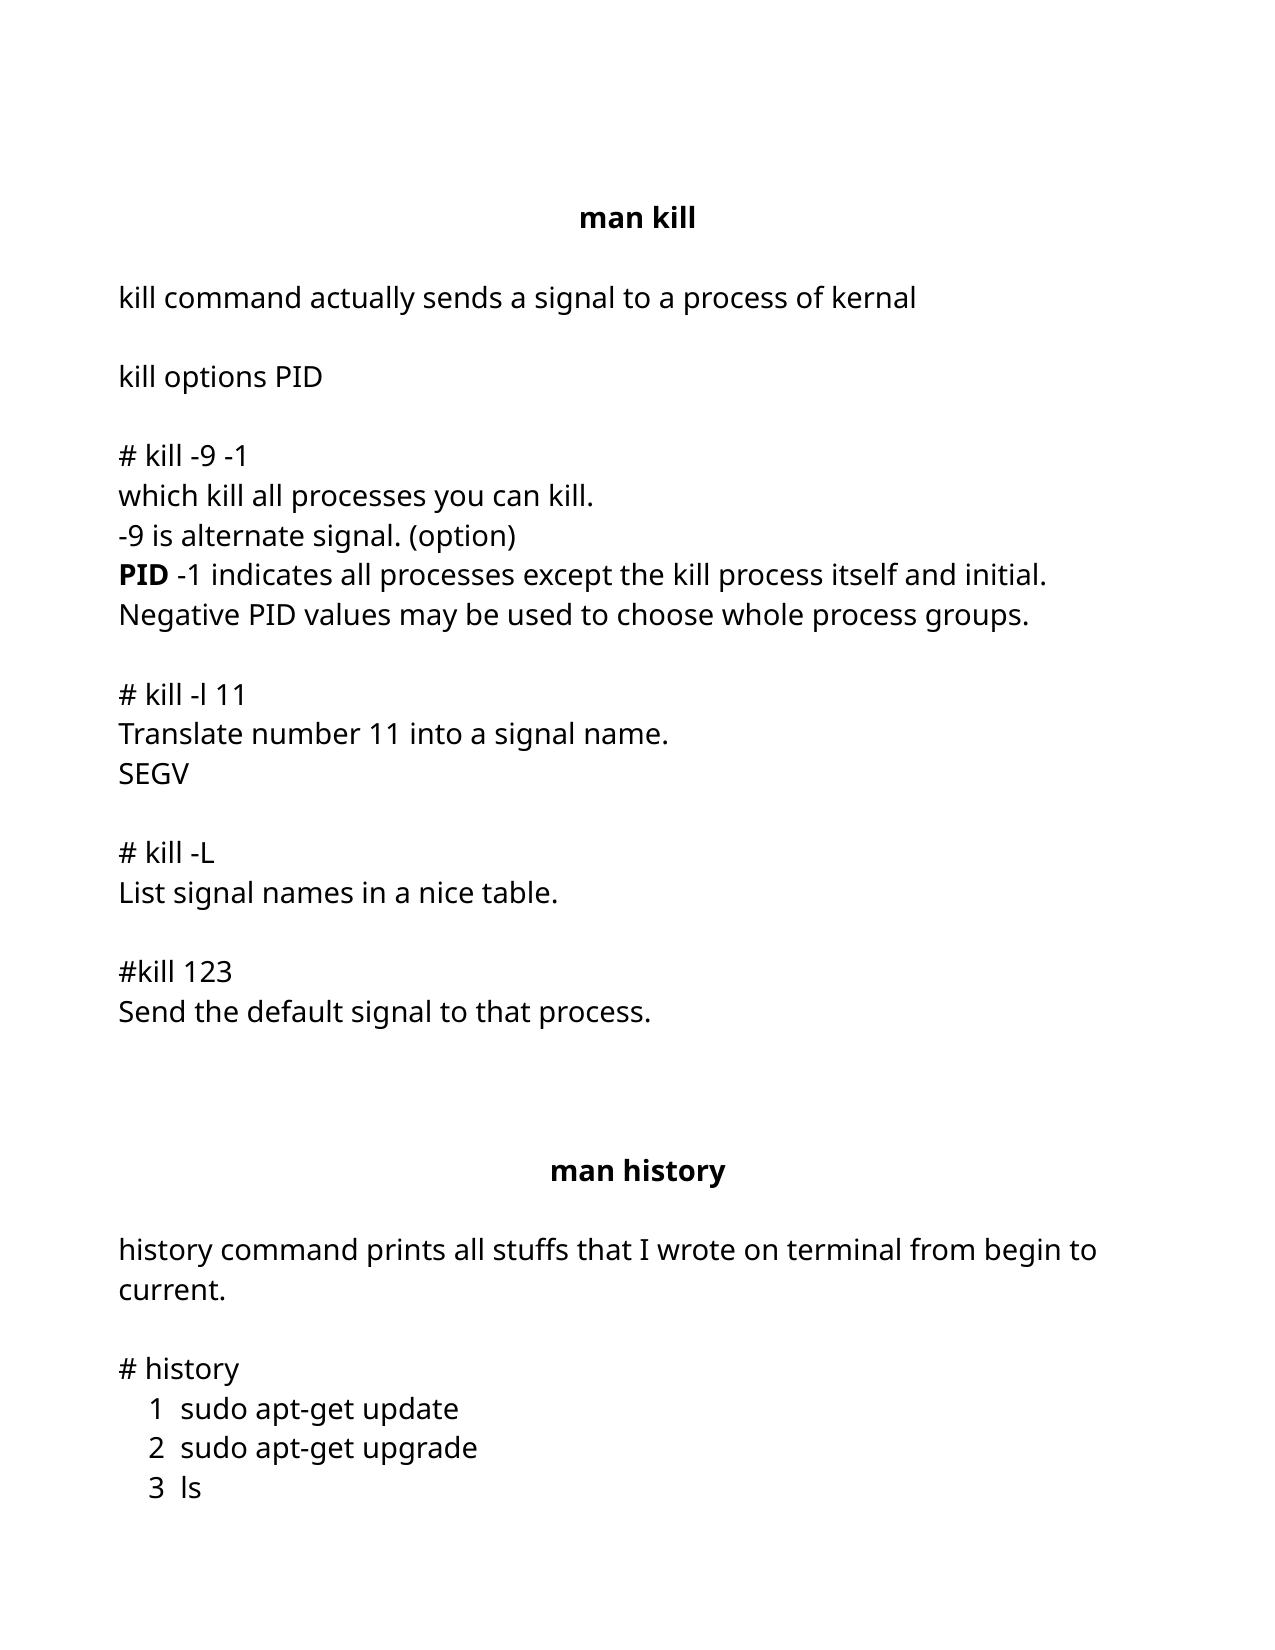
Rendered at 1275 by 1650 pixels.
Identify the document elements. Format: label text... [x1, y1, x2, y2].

text # kill -9 -1 [118, 436, 1157, 475]
text -9 is alternate signal. (option) [118, 515, 1157, 555]
text 1 sudo apt-get update [118, 1388, 1157, 1428]
text Send the default signal to that process. [118, 991, 1157, 1031]
text PID -1 indicates all processes except the kill process itself and initial. [118, 555, 1157, 594]
text # history [118, 1348, 1157, 1388]
text kill command actually sends a signal to a process of kernal [118, 277, 1157, 317]
text kill options PID [118, 356, 1157, 396]
text List signal names in a nice table. [118, 872, 1157, 912]
text # kill -L [118, 832, 1157, 872]
text which kill all processes you can kill. [118, 475, 1157, 515]
text 2 sudo apt-get upgrade [118, 1428, 1157, 1467]
text #kill 123 [118, 952, 1157, 991]
text history command prints all stuffs that I wrote on terminal from begin to current. [118, 1229, 1157, 1309]
text man kill [118, 197, 1157, 237]
text 3 ls [118, 1467, 1157, 1507]
text # kill -l 11 [118, 674, 1157, 713]
text SEGV [118, 753, 1157, 793]
text Translate number 11 into a signal name. [118, 713, 1157, 753]
text man history [118, 1150, 1157, 1190]
text Negative PID values may be used to choose whole process groups. [118, 594, 1157, 634]
